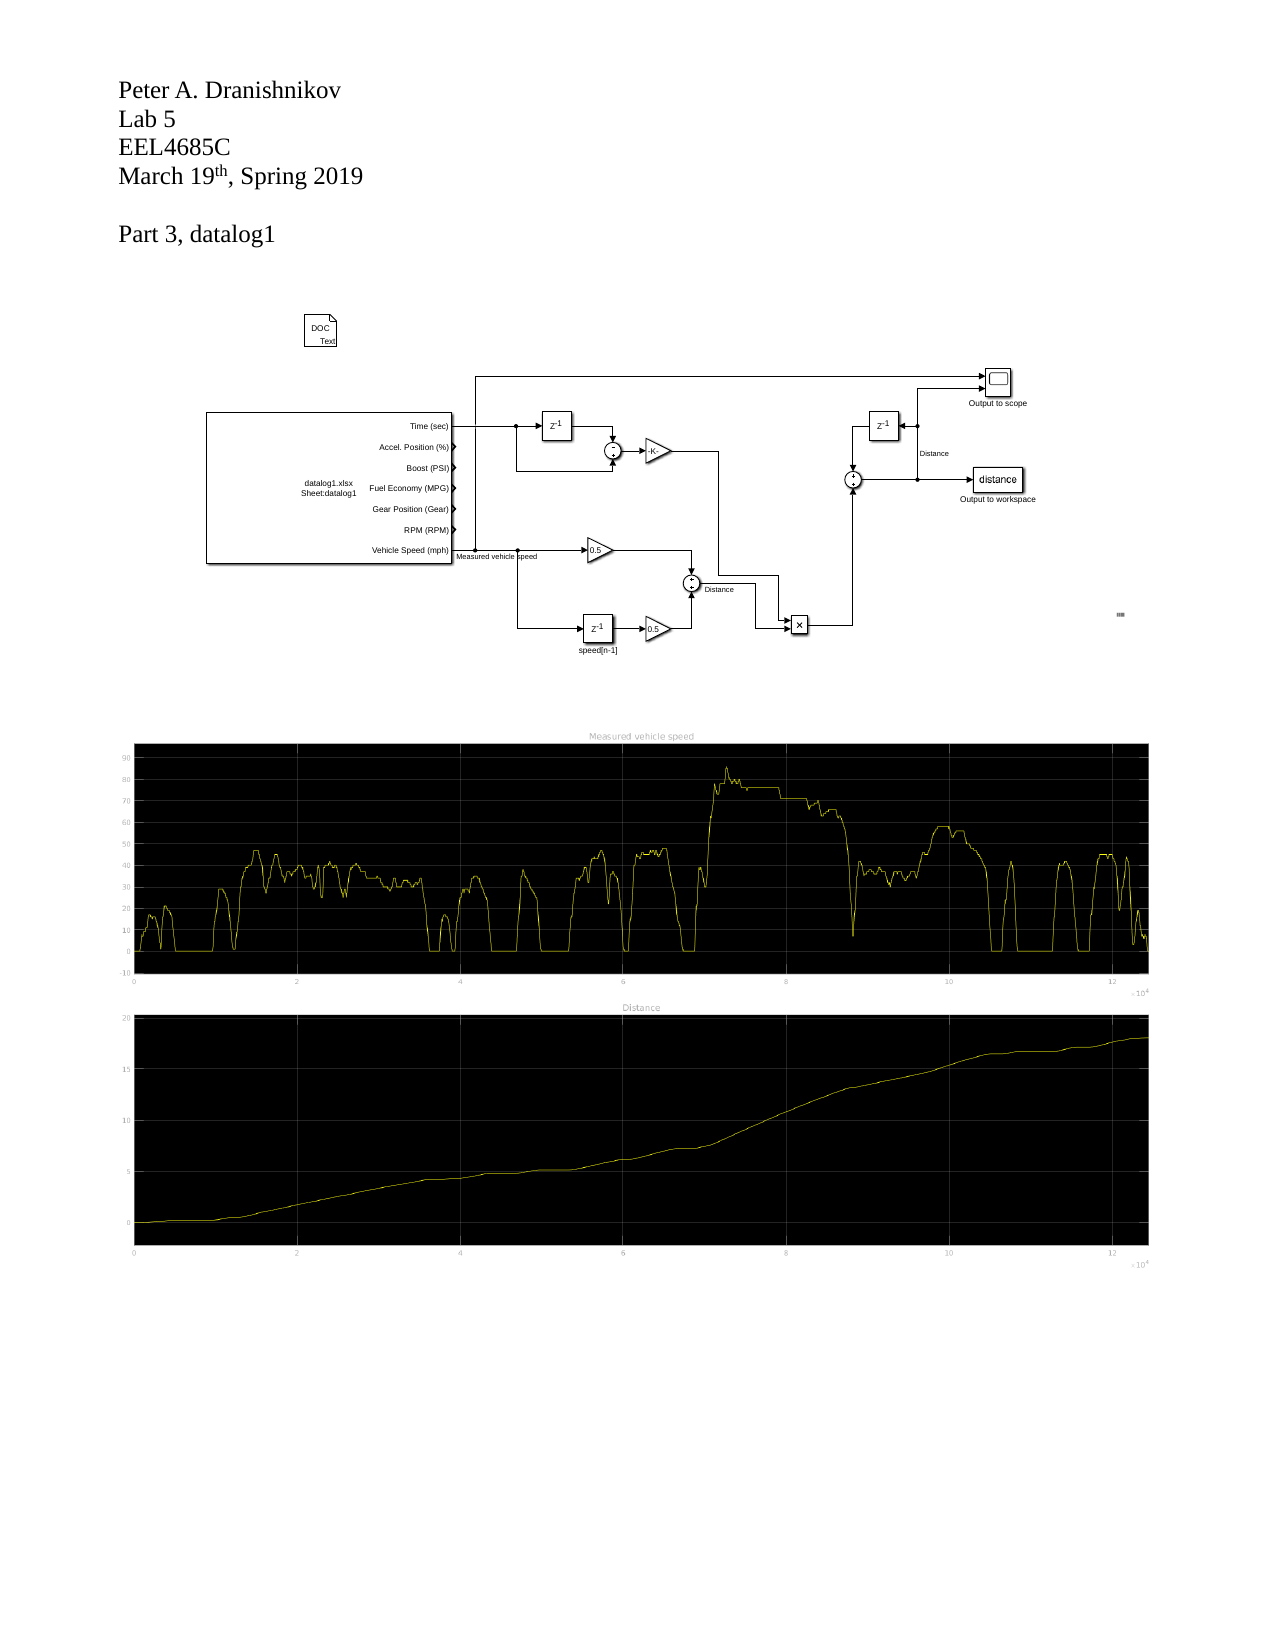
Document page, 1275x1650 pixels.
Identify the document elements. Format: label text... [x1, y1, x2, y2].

text Part 3, datalog1 [118, 219, 1157, 247]
